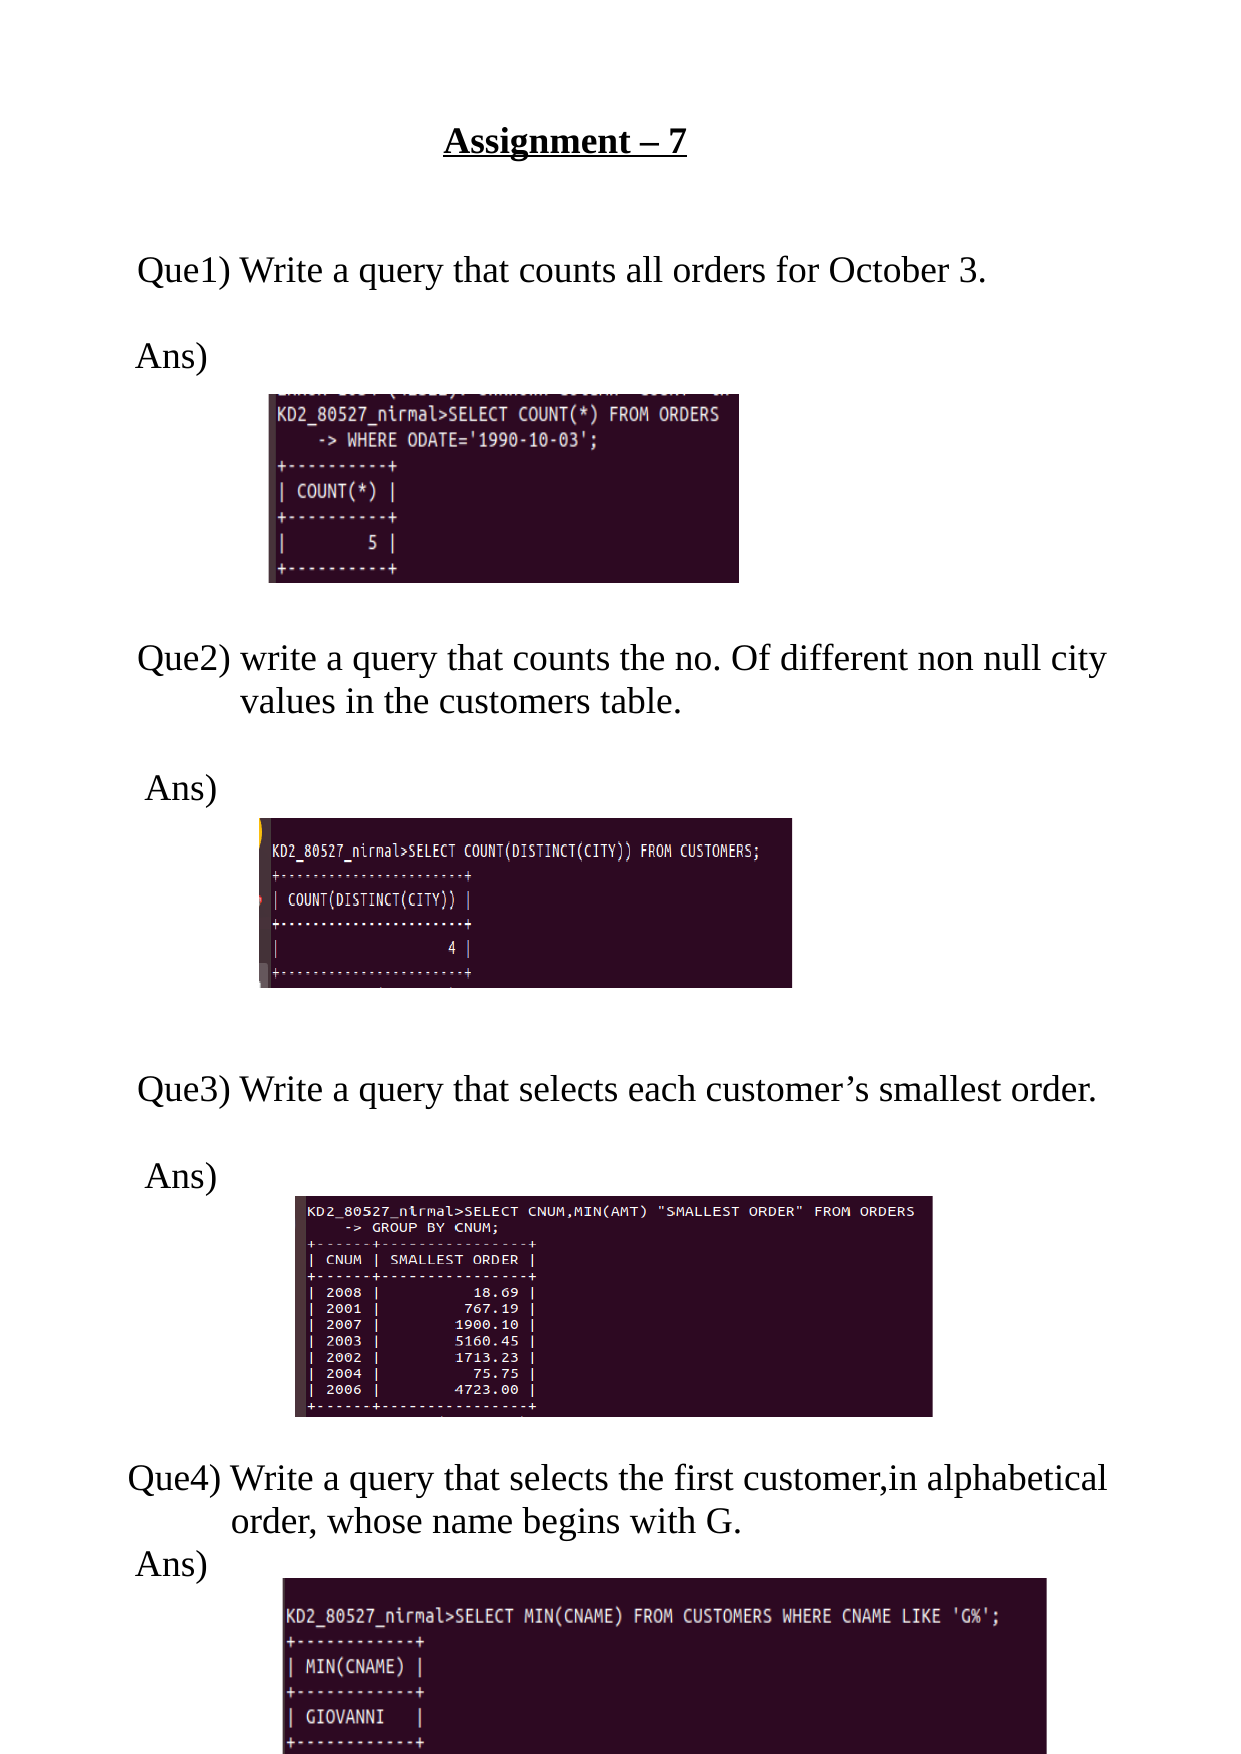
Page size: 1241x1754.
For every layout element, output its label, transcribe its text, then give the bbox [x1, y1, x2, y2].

text Ans) [118, 1541, 1122, 1584]
text Que1) Write a query that counts all orders for October 3. [118, 247, 1122, 291]
text Ans) [118, 765, 1122, 808]
text Assignment – 7 [118, 118, 1122, 161]
picture [268, 394, 334, 583]
text Que4) Write a query that selects the first customer,in alphabetical [118, 1455, 1122, 1498]
text Que3) Write a query that selects each customer’s smallest order. [118, 1067, 1122, 1110]
picture [295, 1196, 450, 1417]
text order, whose name begins with G. [118, 1498, 1122, 1541]
picture [259, 846, 372, 988]
text Ans) [118, 1153, 1122, 1196]
picture [282, 1578, 589, 1754]
text Que2) write a query that counts the no. Of different non null city [118, 636, 1122, 679]
text Ans) [118, 334, 1122, 377]
text values in the customers table. [118, 679, 1122, 722]
